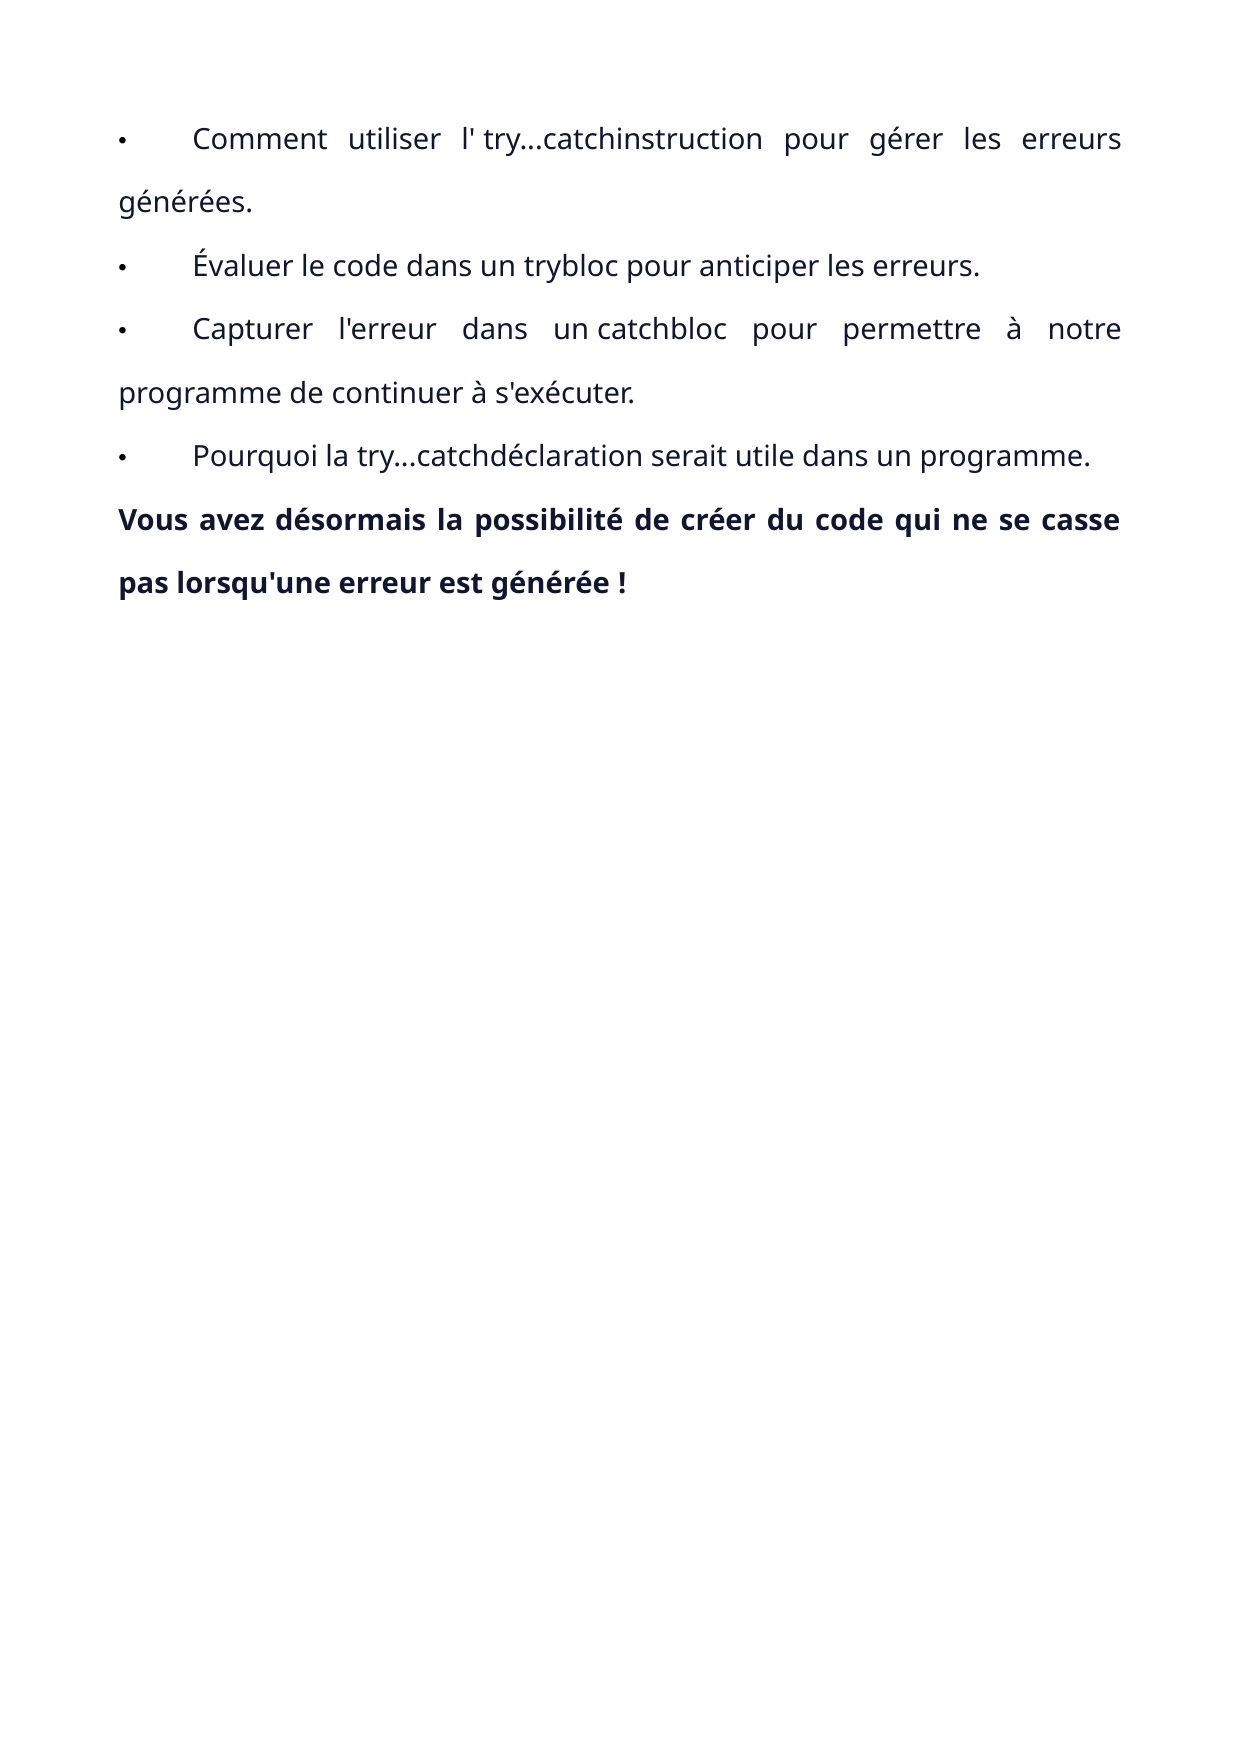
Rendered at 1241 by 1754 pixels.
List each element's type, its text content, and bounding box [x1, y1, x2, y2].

list Pourquoi la try...catchdéclaration serait utile dans un programme. [118, 435, 1122, 475]
text Vous avez désormais la possibilité de créer du code qui ne se casse pas lorsqu'une erreur est générée ! [118, 499, 1122, 602]
list Capturer l'erreur dans un catchbloc pour permettre à notre programme de continuer à s'exécuter. [118, 308, 1122, 412]
list Comment utiliser l' try...catchinstruction pour gérer les erreurs générées. [118, 118, 1122, 221]
list Évaluer le code dans un trybloc pour anticiper les erreurs. [118, 245, 1122, 285]
